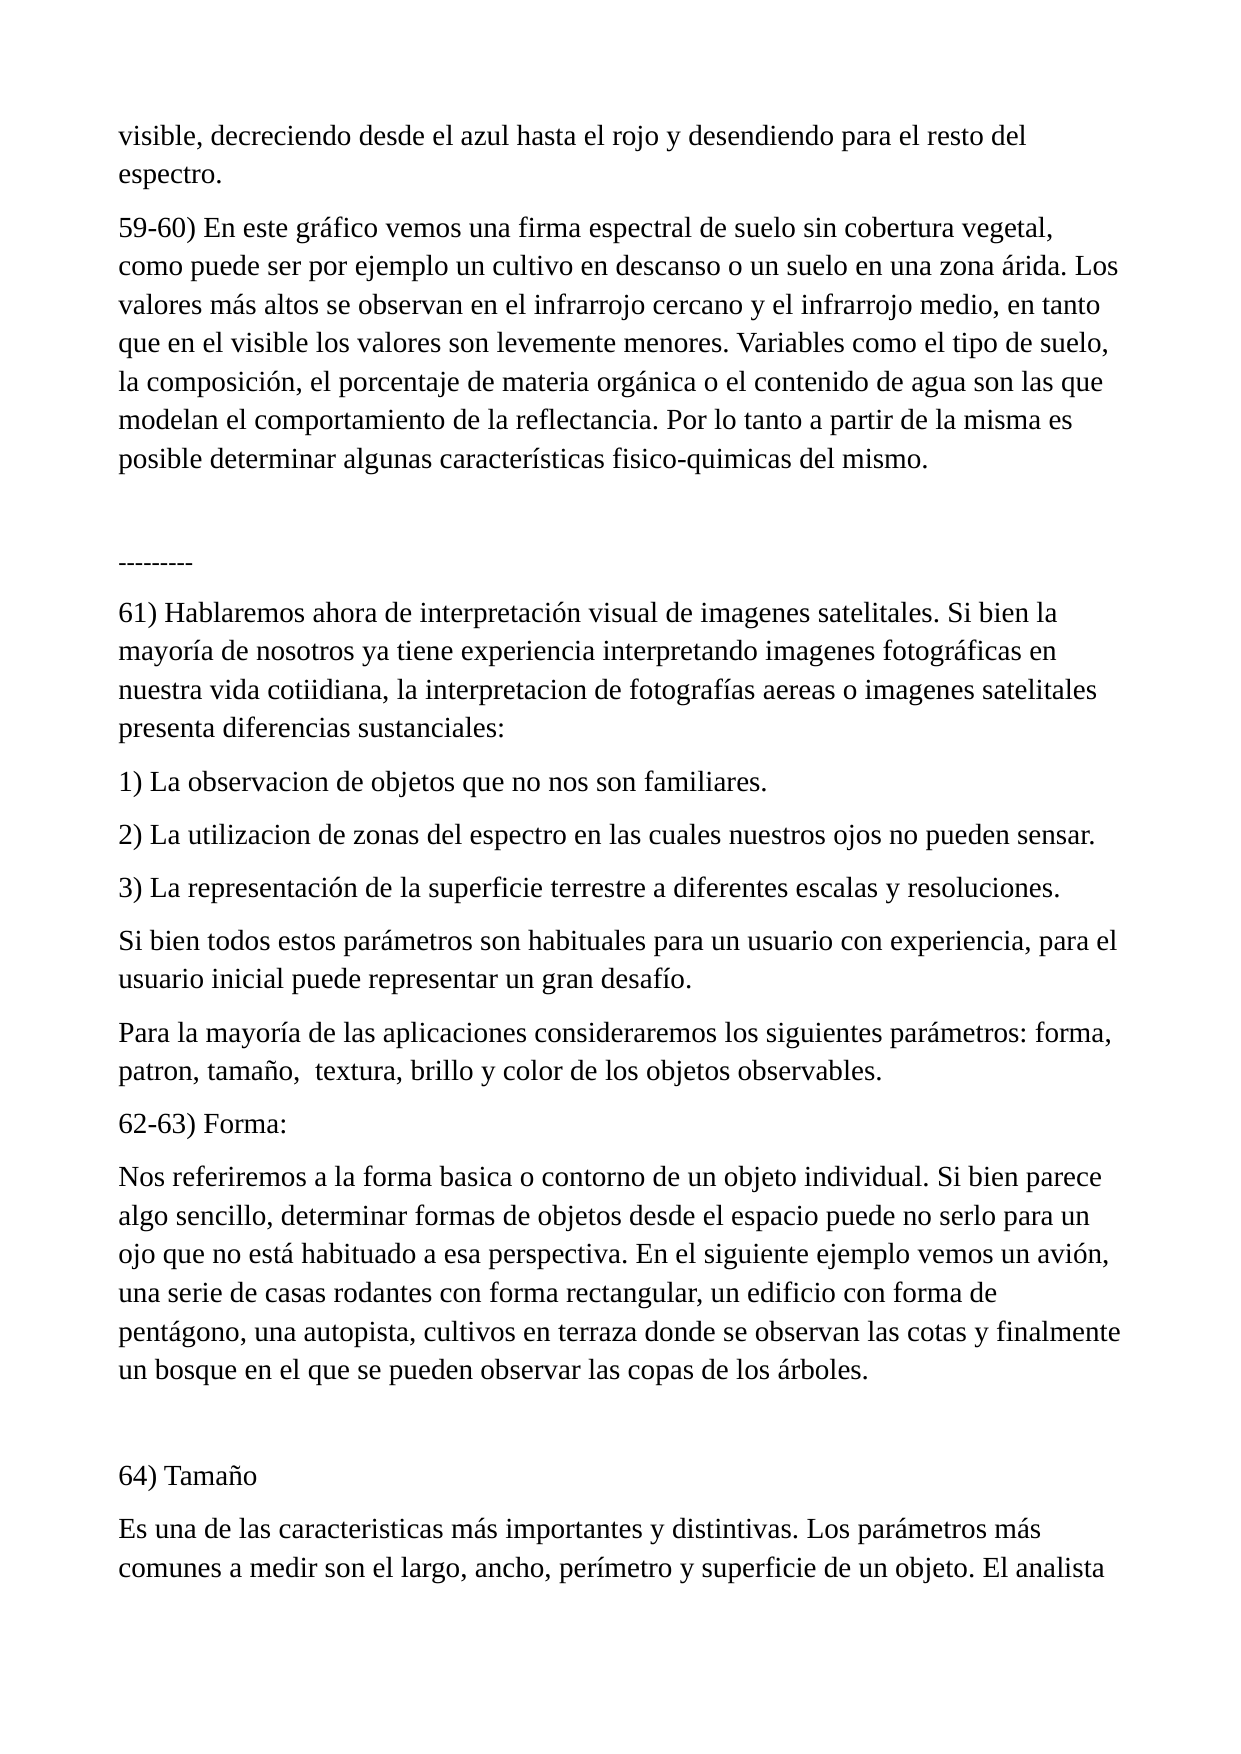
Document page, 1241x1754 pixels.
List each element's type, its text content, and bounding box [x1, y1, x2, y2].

text Para la mayoría de las aplicaciones consideraremos los siguientes parámetros: forma, patron, tamaño, textura, brillo y color de los objetos observables. [118, 1015, 1122, 1087]
text 61) Hablaremos ahora de interpretación visual de imagenes satelitales. Si bien la mayoría de nosotros ya tiene experiencia interpretando imagenes fotográficas en nuestra vida cotiidiana, la interpretacion de fotografías aereas o imagenes satelitales presenta diferencias sustanciales: [118, 595, 1122, 744]
text 2) La utilizacion de zonas del espectro en las cuales nuestros ojos no pueden sensar. [118, 817, 1122, 850]
text Es una de las caracteristicas más importantes y distintivas. Los parámetros más comunes a medir son el largo, ancho, perímetro y superficie de un objeto. El analista [118, 1512, 1122, 1584]
text 62-63) Forma: [118, 1106, 1122, 1140]
text visible, decreciendo desde el azul hasta el rojo y desendiendo para el resto del espectro. [118, 118, 1122, 190]
text Si bien todos estos parámetros son habituales para un usuario con experiencia, para el usuario inicial puede representar un gran desafío. [118, 923, 1122, 995]
text Nos referiremos a la forma basica o contorno de un objeto individual. Si bien parece algo sencillo, determinar formas de objetos desde el espacio puede no serlo para un ojo que no está habituado a esa perspectiva. En el siguiente ejemplo vemos un avión, una serie de casas rodantes con forma rectangular, un edificio con forma de pentágono, una autopista, cultivos en terraza donde se observan las cotas y finalmente un bosque en el que se pueden observar las copas de los árboles. [118, 1159, 1122, 1386]
text 1) La observacion de objetos que no nos son familiares. [118, 764, 1122, 797]
text 64) Tamaño [118, 1458, 1122, 1492]
text --------- [118, 547, 1122, 576]
text 3) La representación de la superficie terrestre a diferentes escalas y resoluciones. [118, 870, 1122, 903]
text 59-60) En este gráfico vemos una firma espectral de suelo sin cobertura vegetal, como puede ser por ejemplo un cultivo en descanso o un suelo en una zona árida. Los valores más altos se observan en el infrarrojo cercano y el infrarrojo medio, en tanto que en el visible los valores son levemente menores. Variables como el tipo de suelo, la composición, el porcentaje de materia orgánica o el contenido de agua son las que modelan el comportamiento de la reflectancia. Por lo tanto a partir de la misma es posible determinar algunas características fisico-quimicas del mismo. [118, 210, 1122, 474]
